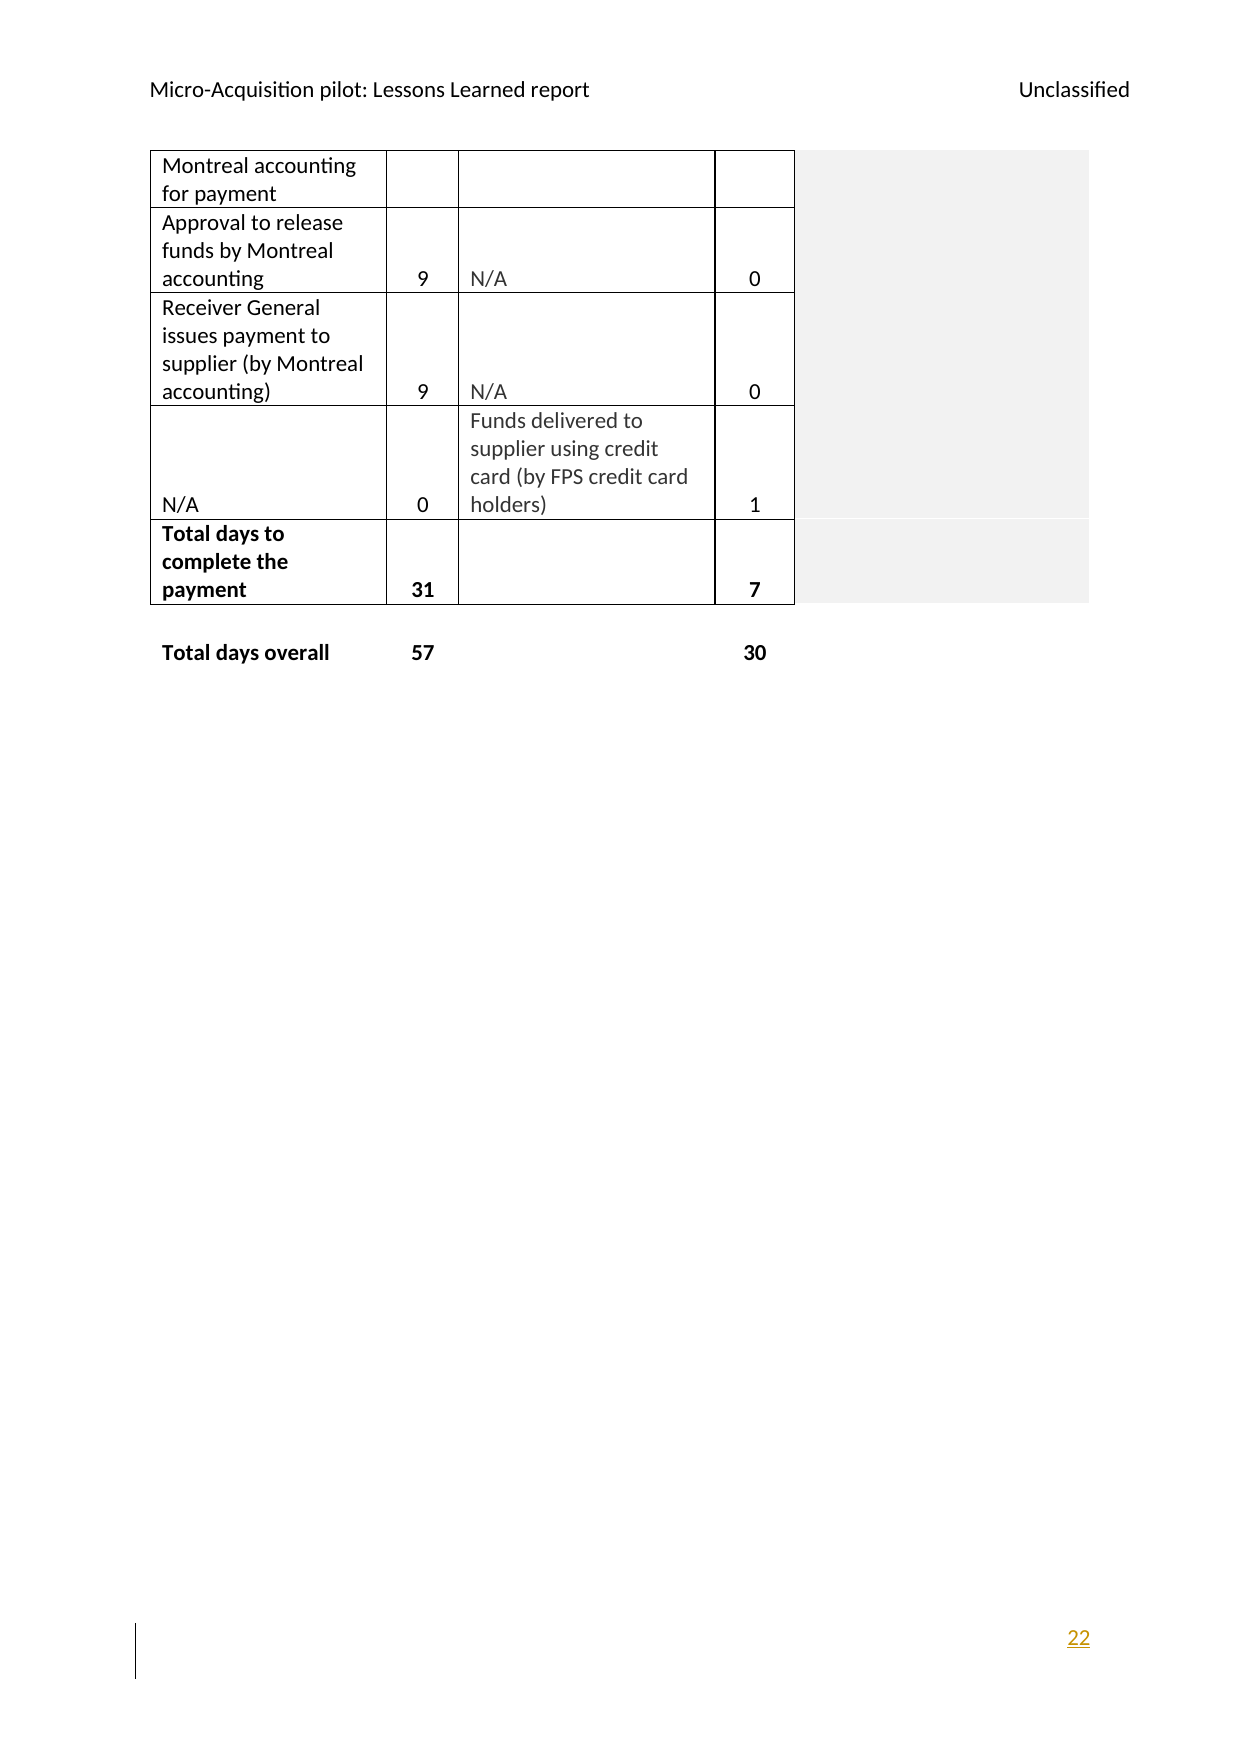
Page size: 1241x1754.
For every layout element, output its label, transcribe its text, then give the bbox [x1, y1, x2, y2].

table_cell 31 [387, 520, 458, 603]
table_cell [795, 519, 889, 603]
table_cell 30 [715, 635, 794, 666]
table_cell [983, 150, 1089, 207]
table_cell [795, 150, 889, 207]
table_cell [795, 604, 889, 635]
table_cell [889, 635, 983, 666]
table_cell [459, 635, 715, 666]
table_cell [983, 207, 1089, 292]
table_cell [889, 292, 983, 405]
table_cell Funds delivered to supplier using credit card (by FPS credit card holders) [459, 406, 714, 518]
table_cell [386, 605, 459, 635]
table_cell 9 [387, 293, 458, 405]
table_cell [983, 604, 1089, 635]
table_cell 9 [387, 208, 458, 292]
table_cell Total days to complete the payment [151, 520, 386, 603]
table_cell [795, 635, 889, 666]
table_cell [387, 151, 458, 207]
table_cell Approval to release funds by Montreal accounting [151, 208, 386, 292]
table_cell [889, 405, 983, 518]
table_cell [983, 635, 1089, 666]
table_cell [459, 151, 714, 207]
table_cell [795, 207, 889, 292]
table_cell [889, 150, 983, 207]
table_cell [889, 519, 983, 603]
table_cell Receiver General issues payment to supplier (by Montreal accounting) [151, 293, 386, 405]
table_cell [459, 605, 715, 635]
table_cell [795, 292, 889, 405]
table_cell 1 [716, 406, 794, 518]
table_cell 7 [716, 520, 794, 603]
table_cell 57 [386, 635, 459, 666]
table_cell [983, 292, 1089, 405]
table_cell [459, 520, 714, 603]
table_cell [716, 151, 794, 207]
table_cell [983, 405, 1089, 518]
table_cell [795, 405, 889, 518]
table_cell N/A [459, 208, 714, 292]
table_cell Total days overall [151, 635, 386, 666]
table_cell N/A [151, 406, 386, 518]
table_cell [715, 605, 794, 635]
table_cell Montreal accounting for payment [151, 151, 386, 207]
table_cell [889, 207, 983, 292]
table_cell [983, 519, 1089, 603]
table_cell [889, 604, 983, 635]
table_cell 0 [387, 406, 458, 518]
table_cell N/A [459, 293, 714, 405]
table_cell [151, 605, 386, 635]
table_cell 0 [716, 208, 794, 292]
table_cell 0 [716, 293, 794, 405]
